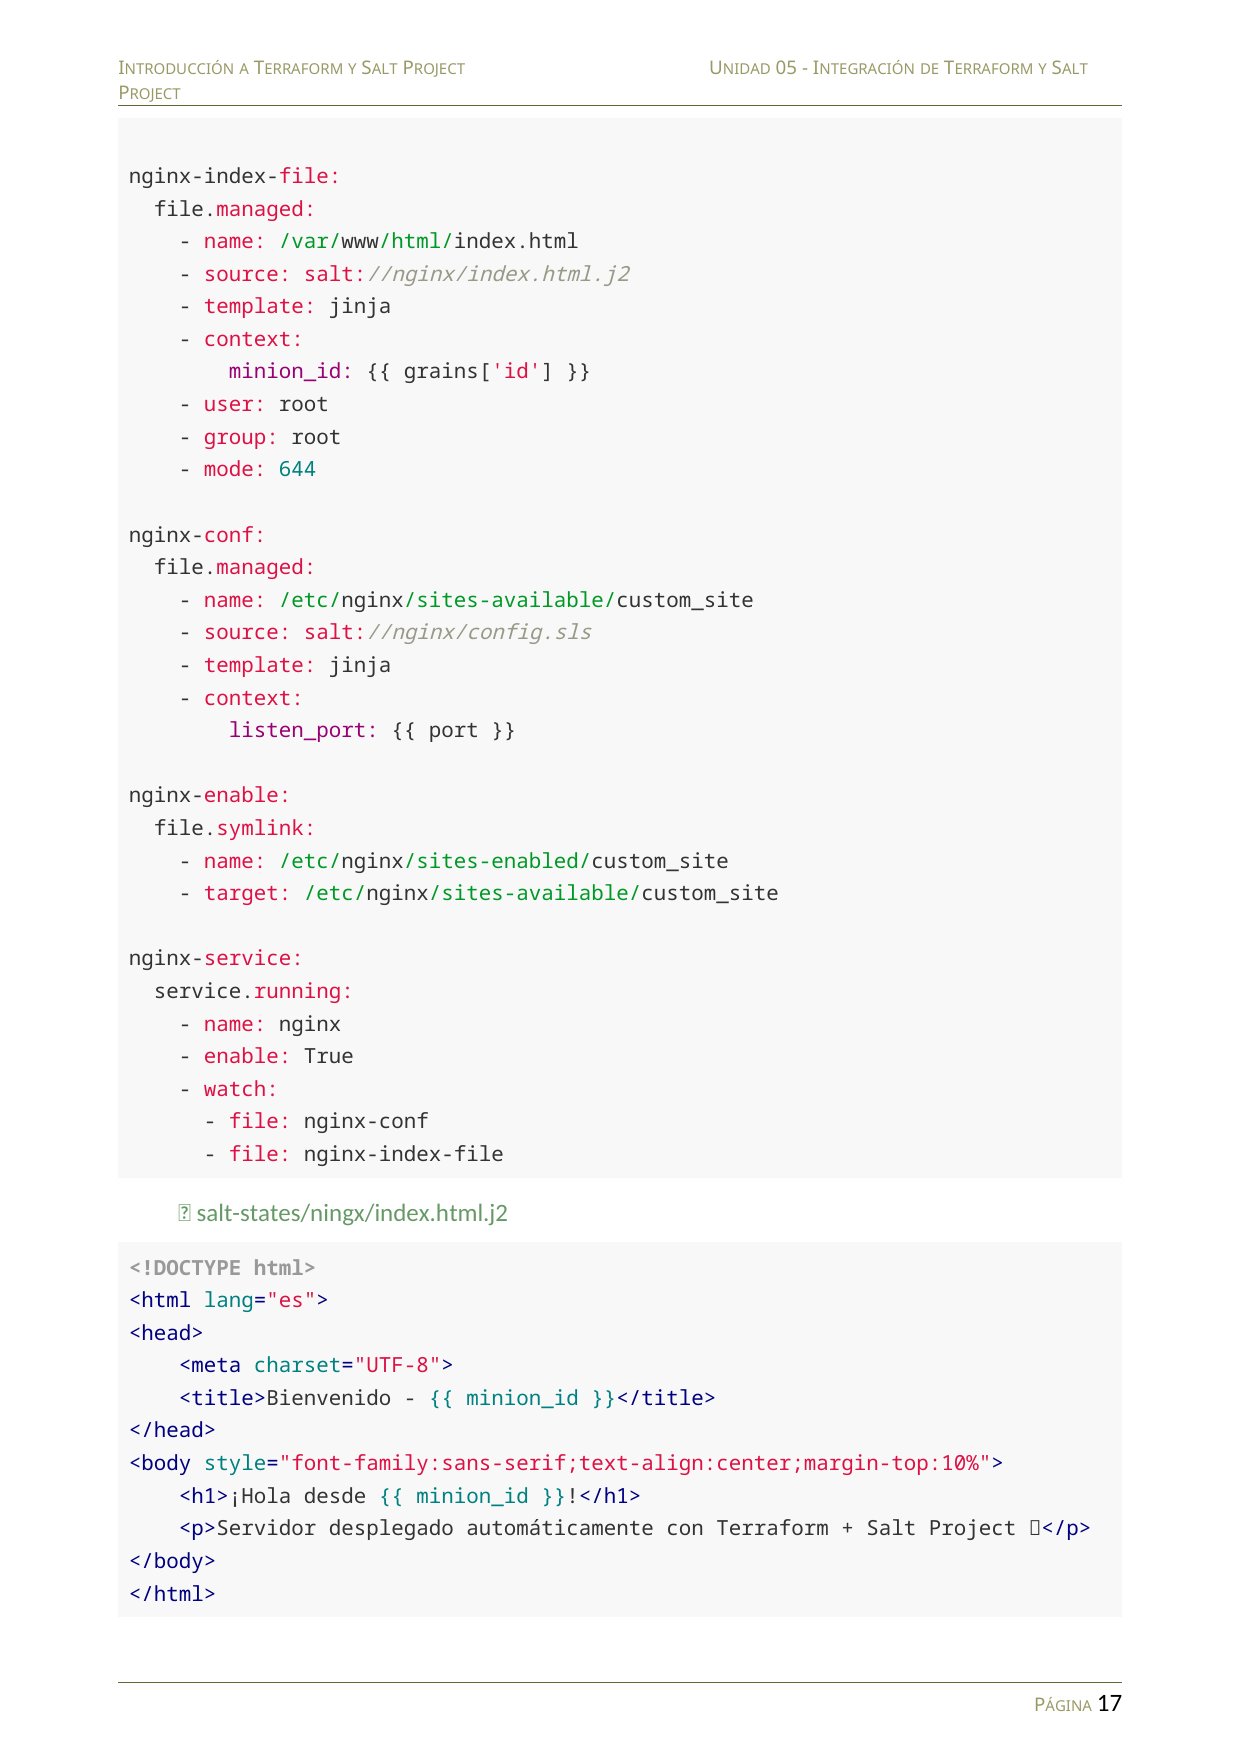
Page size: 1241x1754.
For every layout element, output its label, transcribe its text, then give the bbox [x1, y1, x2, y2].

table_header nginx-index-file: file.managed: - name: /var/www/html/index.html - source: salt://nginx/index.html.j2 - template: jinja - context: minion_id: {{ grains['id'] }} - user: root - group: root - mode: 644 nginx-conf: file.managed: - name: /etc/nginx/sites-available/custom_site - source: salt://nginx/config.sls - template: jinja - context: listen_port: {{ port }} nginx-enable: file.symlink: - name: /etc/nginx/sites-enabled/custom_site - target: /etc/nginx/sites-available/custom_site nginx-service: service.running: - name: nginx - enable: True - watch: - file: nginx-conf - file: nginx-index-file [118, 118, 1122, 1178]
table_header <!DOCTYPE html> <html lang="es"> <head> <meta charset="UTF-8"> <title>Bienvenido - {{ minion_id }}</title> </head> <body style="font-family:sans-serif;text-align:center;margin-top:10%"> <h1>¡Hola desde {{ minion_id }}!</h1> <p>Servidor desplegado automáticamente con Terraform + Salt Project 🧂</p> </body> </html> [118, 1242, 1122, 1617]
subtitle 📄 salt-states/ningx/index.html.j2 [178, 1197, 1122, 1227]
